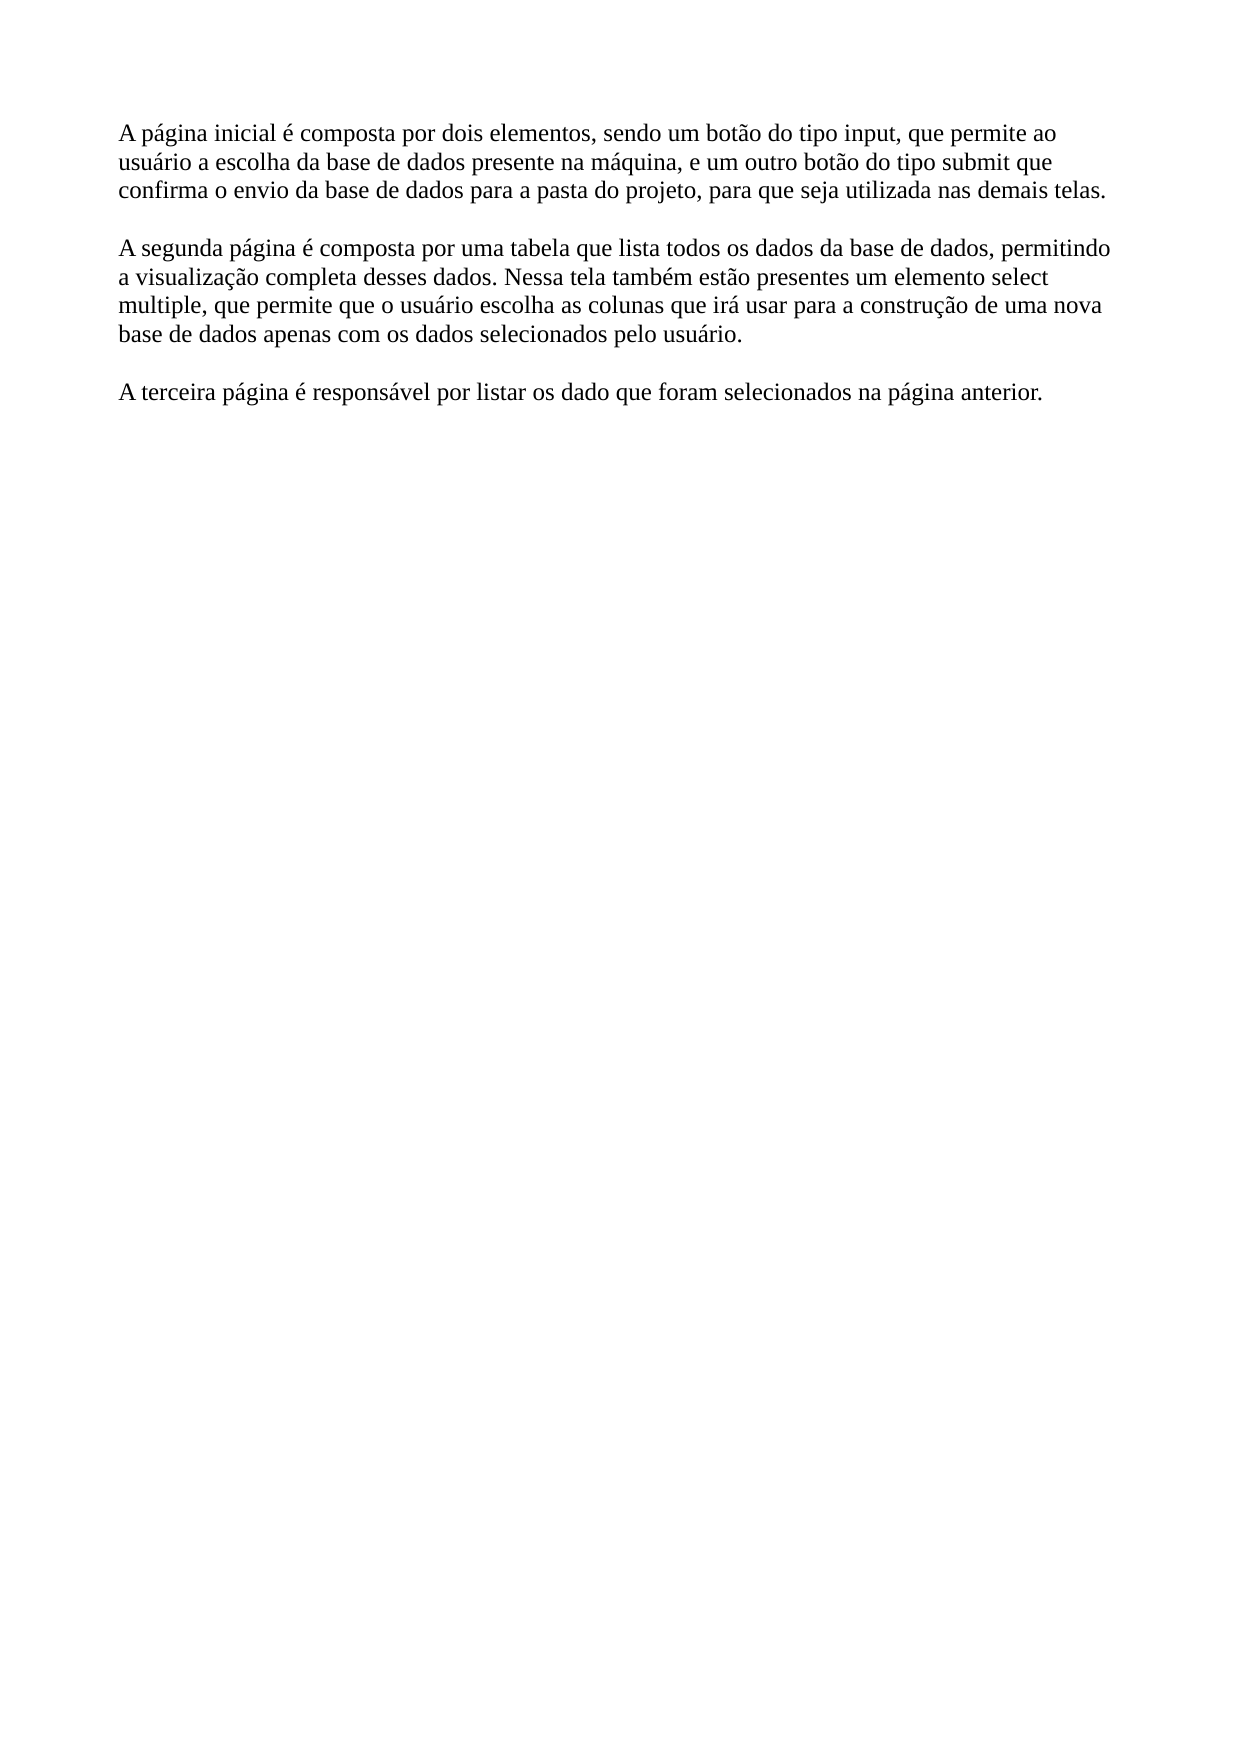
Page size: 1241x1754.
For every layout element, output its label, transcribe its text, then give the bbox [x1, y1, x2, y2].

text A segunda página é composta por uma tabela que lista todos os dados da base de dados, permitindo a visualização completa desses dados. Nessa tela também estão presentes um elemento select multiple, que permite que o usuário escolha as colunas que irá usar para a construção de uma nova base de dados apenas com os dados selecionados pelo usuário. [118, 233, 1122, 348]
text A terceira página é responsável por listar os dado que foram selecionados na página anterior. [118, 377, 1122, 406]
text A página inicial é composta por dois elementos, sendo um botão do tipo input, que permite ao usuário a escolha da base de dados presente na máquina, e um outro botão do tipo submit que confirma o envio da base de dados para a pasta do projeto, para que seja utilizada nas demais telas. [118, 118, 1122, 204]
